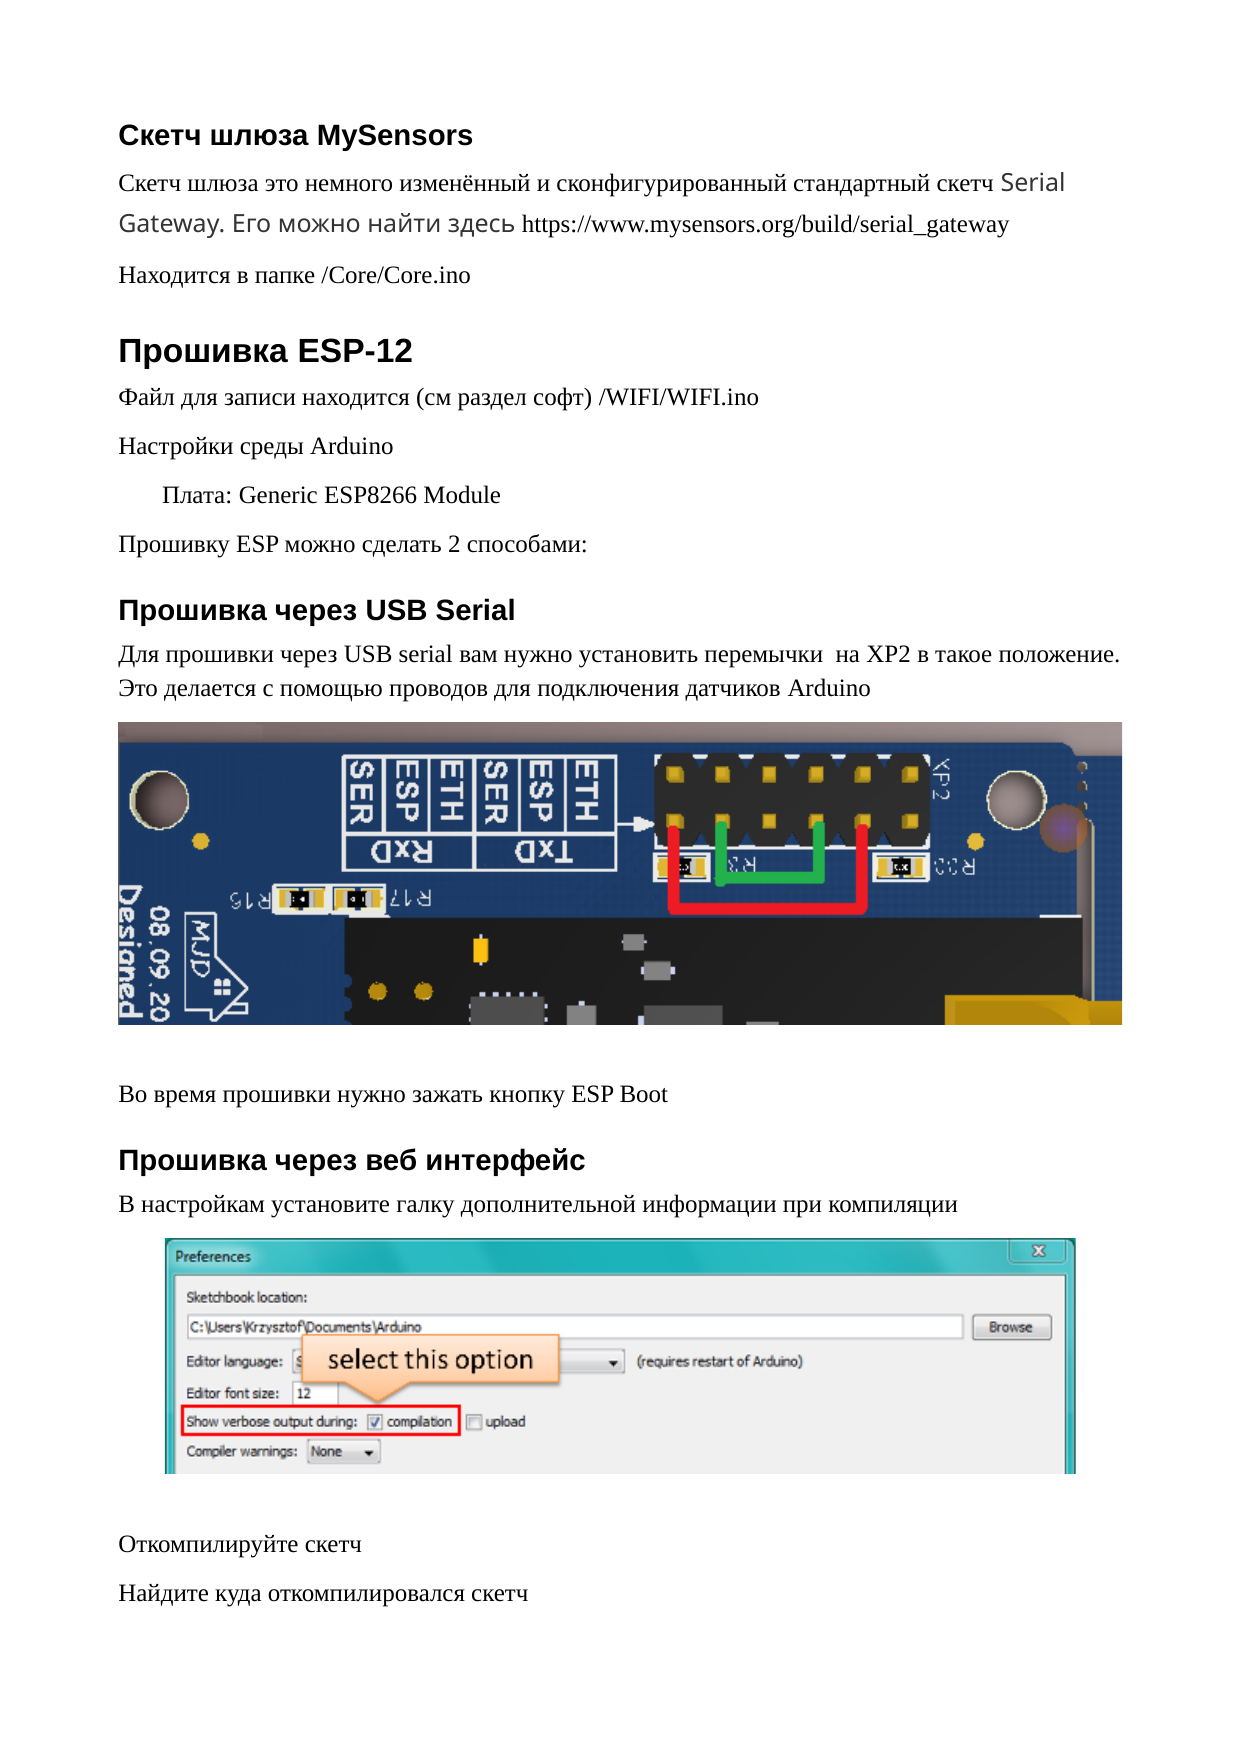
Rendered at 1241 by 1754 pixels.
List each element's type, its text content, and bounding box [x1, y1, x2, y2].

text Найдите куда откомпилировался скетч [118, 1578, 1122, 1607]
text Находится в папке /Core/Core.ino [118, 261, 1122, 289]
subtitle Скетч шлюза MySensors [118, 118, 1122, 152]
text Для прошивки через USB serial вам нужно установить перемычки на XP2 в такое положение. Это делается с помощью проводов для подключения датчиков Arduino [118, 639, 1122, 702]
picture [164, 1238, 1076, 1474]
subtitle Прошивка через веб интерфейс [118, 1143, 1122, 1176]
text В настройкам установите галку дополнительной информации при компиляции [118, 1189, 1122, 1218]
text Прошивку ESP можно сделать 2 способами: [118, 529, 1122, 558]
text Скетч шлюза это немного изменённый и сконфигурированный стандартный скетч Serial Gateway. Его можно найти здесь https://www.mysensors.org/build/serial_gateway [118, 164, 1122, 239]
text Откомпилируйте скетч [118, 1529, 1122, 1557]
picture [118, 722, 1123, 1025]
text Настройки среды Arduino [118, 431, 1122, 459]
text Плата: Generic ESP8266 Module [162, 480, 1122, 508]
subtitle Прошивка через USB Serial [118, 592, 1122, 626]
text Файл для записи находится (см раздел софт) /WIFI/WIFI.ino [118, 382, 1122, 410]
text Во время прошивки нужно зажать кнопку ESP Boot [118, 1079, 1122, 1108]
subtitle Прошивка ESP-12 [118, 331, 1122, 369]
